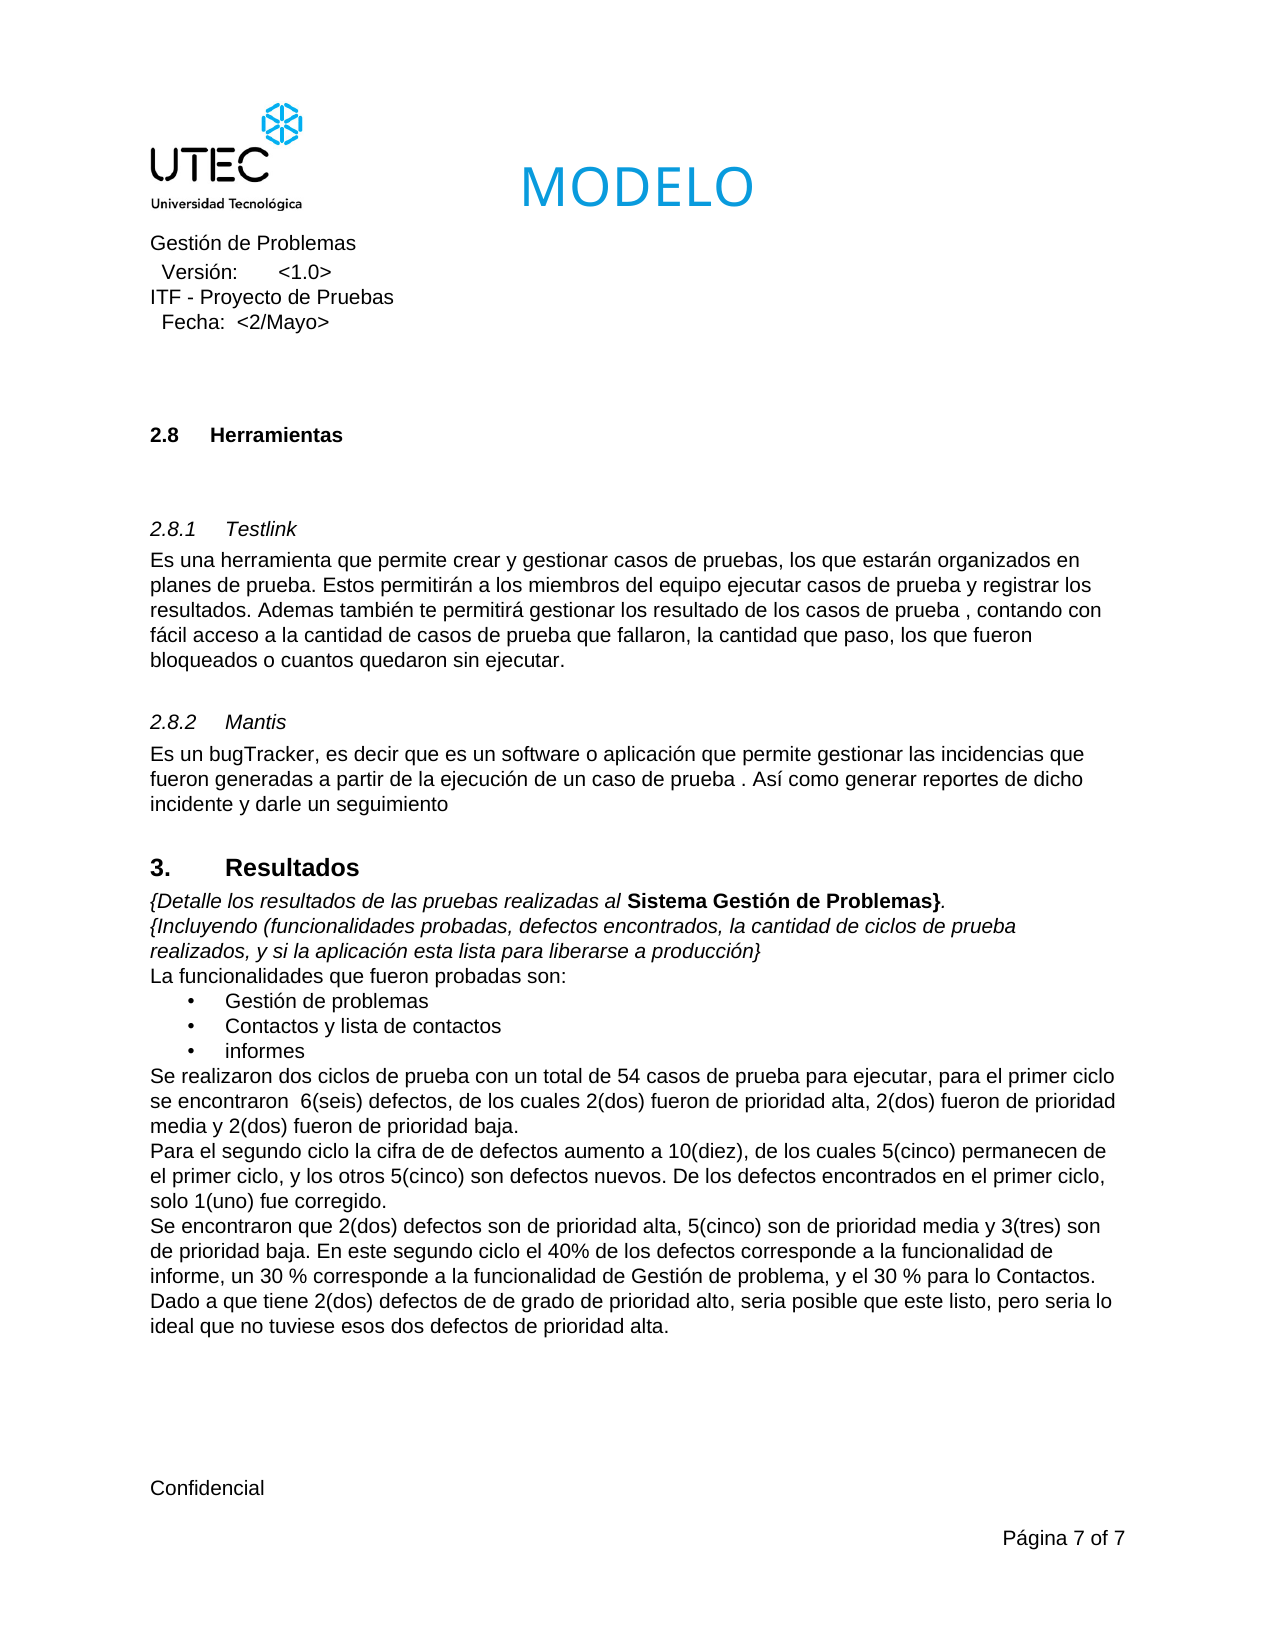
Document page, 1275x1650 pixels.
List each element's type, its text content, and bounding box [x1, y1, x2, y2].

list Contactos y lista de contactos [187, 1013, 1125, 1038]
text Se realizaron dos ciclos de prueba con un total de 54 casos de prueba para ejecutar, para el primer ciclo se encontraron 6(seis) defectos, de los cuales 2(dos) fueron de prioridad alta, 2(dos) fueron de prioridad media y 2(dos) fueron de prioridad baja. [150, 1063, 1125, 1138]
text Para el segundo ciclo la cifra de de defectos aumento a 10(diez), de los cuales 5(cinco) permanecen de el primer ciclo, y los otros 5(cinco) son defectos nuevos. De los defectos encontrados en el primer ciclo, solo 1(uno) fue corregido. [150, 1138, 1125, 1213]
text Dado a que tiene 2(dos) defectos de de grado de prioridad alto, seria posible que este listo, pero seria lo ideal que no tuviese esos dos defectos de prioridad alta. [150, 1288, 1125, 1338]
text Es una herramienta que permite crear y gestionar casos de pruebas, los que estarán organizados en planes de prueba. Estos permitirán a los miembros del equipo ejecutar casos de prueba y registrar los resultados. Ademas también te permitirá gestionar los resultado de los casos de prueba , contando con fácil acceso a la cantidad de casos de prueba que fallaron, la cantidad que paso, los que fueron bloqueados o cuantos quedaron sin ejecutar. [150, 547, 1125, 672]
text Se encontraron que 2(dos) defectos son de prioridad alta, 5(cinco) son de prioridad media y 3(tres) son de prioridad baja. En este segundo ciclo el 40% de los defectos corresponde a la funcionalidad de informe, un 30 % corresponde a la funcionalidad de Gestión de problema, y el 30 % para lo Contactos. [150, 1213, 1125, 1288]
text {Detalle los resultados de las pruebas realizadas al Sistema Gestión de Problemas}. [150, 888, 1125, 913]
subtitle Resultados [150, 853, 1125, 882]
subtitle Herramientas [150, 422, 1125, 447]
list Gestión de problemas [187, 988, 1125, 1013]
picture [150, 101, 305, 212]
subtitle Testlink [150, 515, 1125, 540]
text La funcionalidades que fueron probadas son: [150, 963, 1125, 988]
subtitle Mantis [150, 709, 1125, 734]
text Es un bugTracker, es decir que es un software o aplicación que permite gestionar las incidencias que fueron generadas a partir de la ejecución de un caso de prueba . Así como generar reportes de dicho incidente y darle un seguimiento [150, 740, 1125, 815]
text {Incluyendo (funcionalidades probadas, defectos encontrados, la cantidad de ciclos de prueba realizados, y si la aplicación esta lista para liberarse a producción} [150, 913, 1125, 963]
list informes [187, 1038, 1125, 1063]
